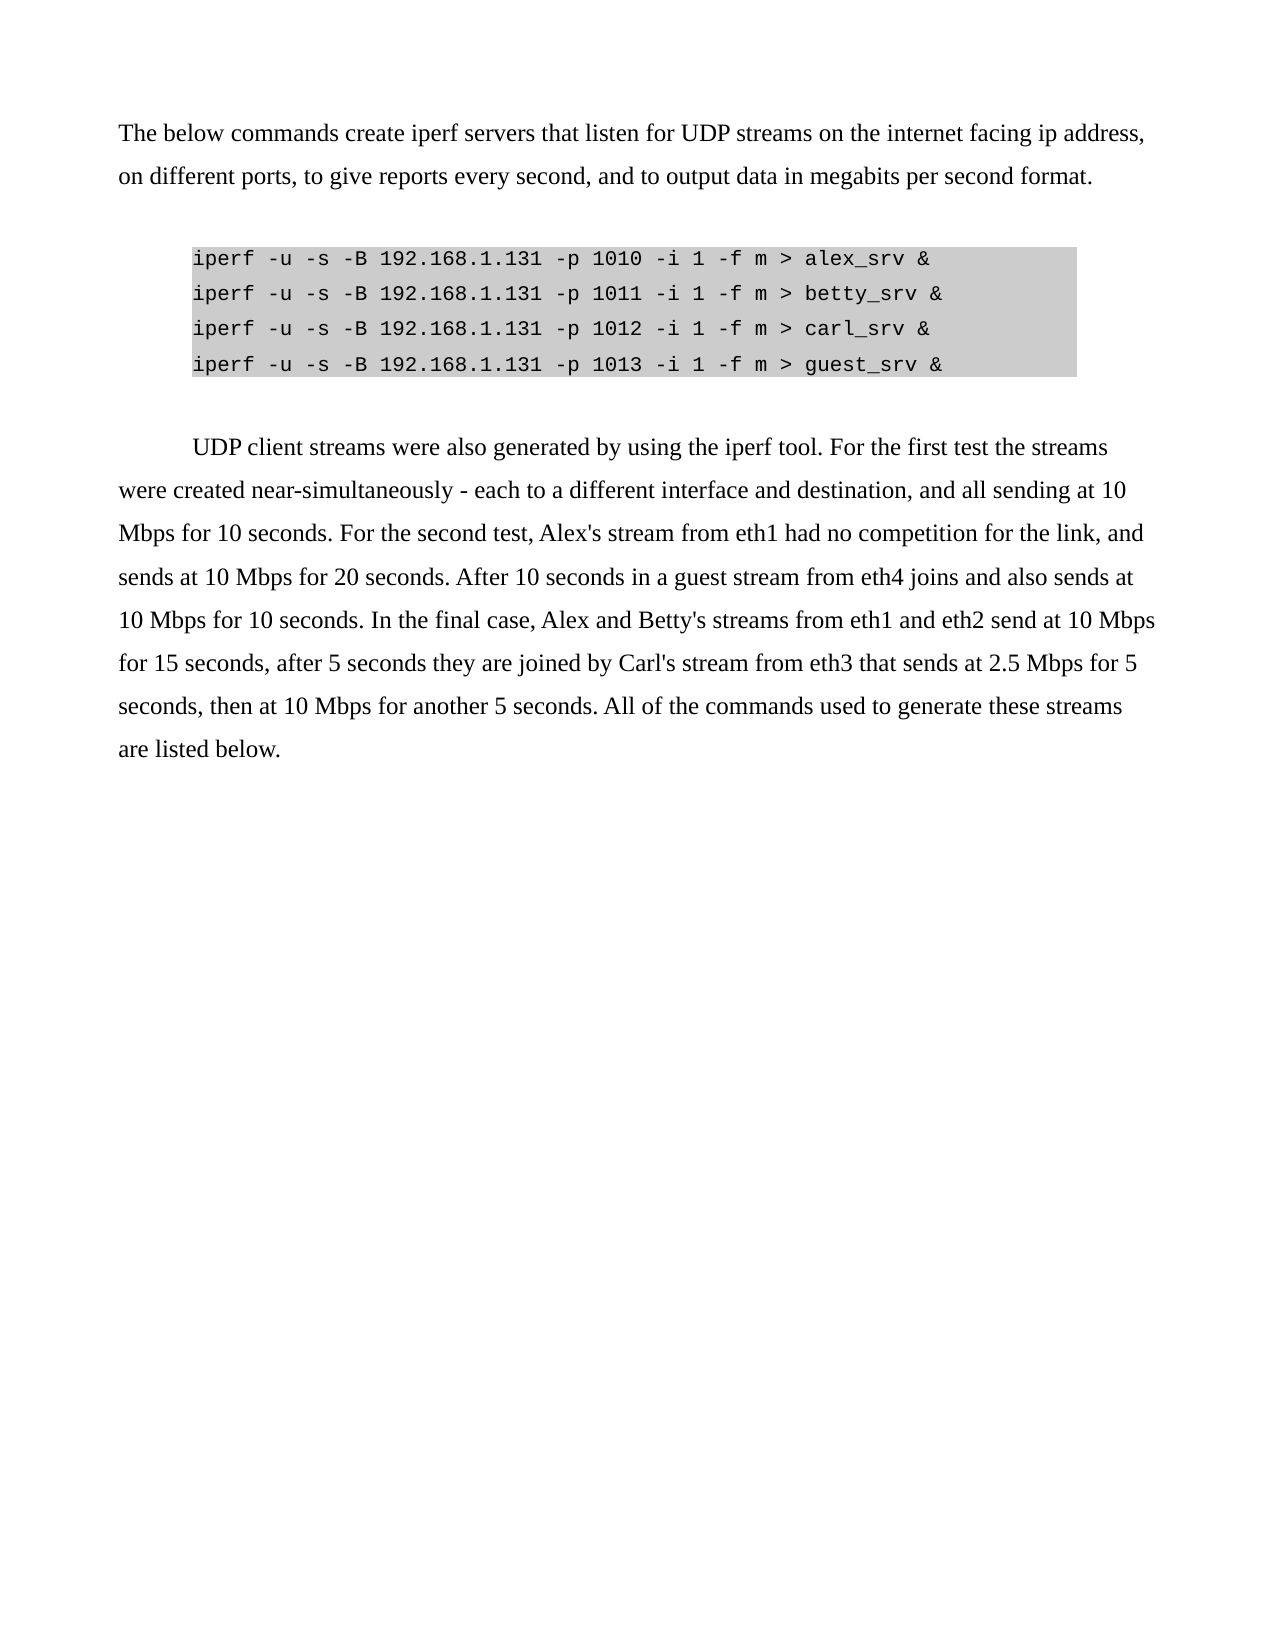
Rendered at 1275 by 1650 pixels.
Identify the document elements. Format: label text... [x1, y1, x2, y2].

text iperf -u -s -B 192.168.1.131 -p 1010 -i 1 -f m > alex_srv & iperf -u -s -B 192.168.1.131 -p 1011 -i 1 -f m > betty_srv & iperf -u -s -B 192.168.1.131 -p 1012 -i 1 -f m > carl_srv & iperf -u -s -B 192.168.1.131 -p 1013 -i 1 -f m > guest_srv & [192, 247, 1077, 377]
text UDP client streams were also generated by using the iperf tool. For the first test the streams were created near-simultaneously - each to a different interface and destination, and all sending at 10 Mbps for 10 seconds. For the second test, Alex's stream from eth1 had no competition for the link, and sends at 10 Mbps for 20 seconds. After 10 seconds in a guest stream from eth4 joins and also sends at 10 Mbps for 10 seconds. In the final case, Alex and Betty's streams from eth1 and eth2 send at 10 Mbps for 15 seconds, after 5 seconds they are joined by Carl's stream from eth3 that sends at 2.5 Mbps for 5 seconds, then at 10 Mbps for another 5 seconds. All of the commands used to generate these streams are listed below. [118, 432, 1157, 763]
text The below commands create iperf servers that listen for UDP streams on the internet facing ip address, on different ports, to give reports every second, and to output data in megabits per second format. [118, 118, 1157, 190]
